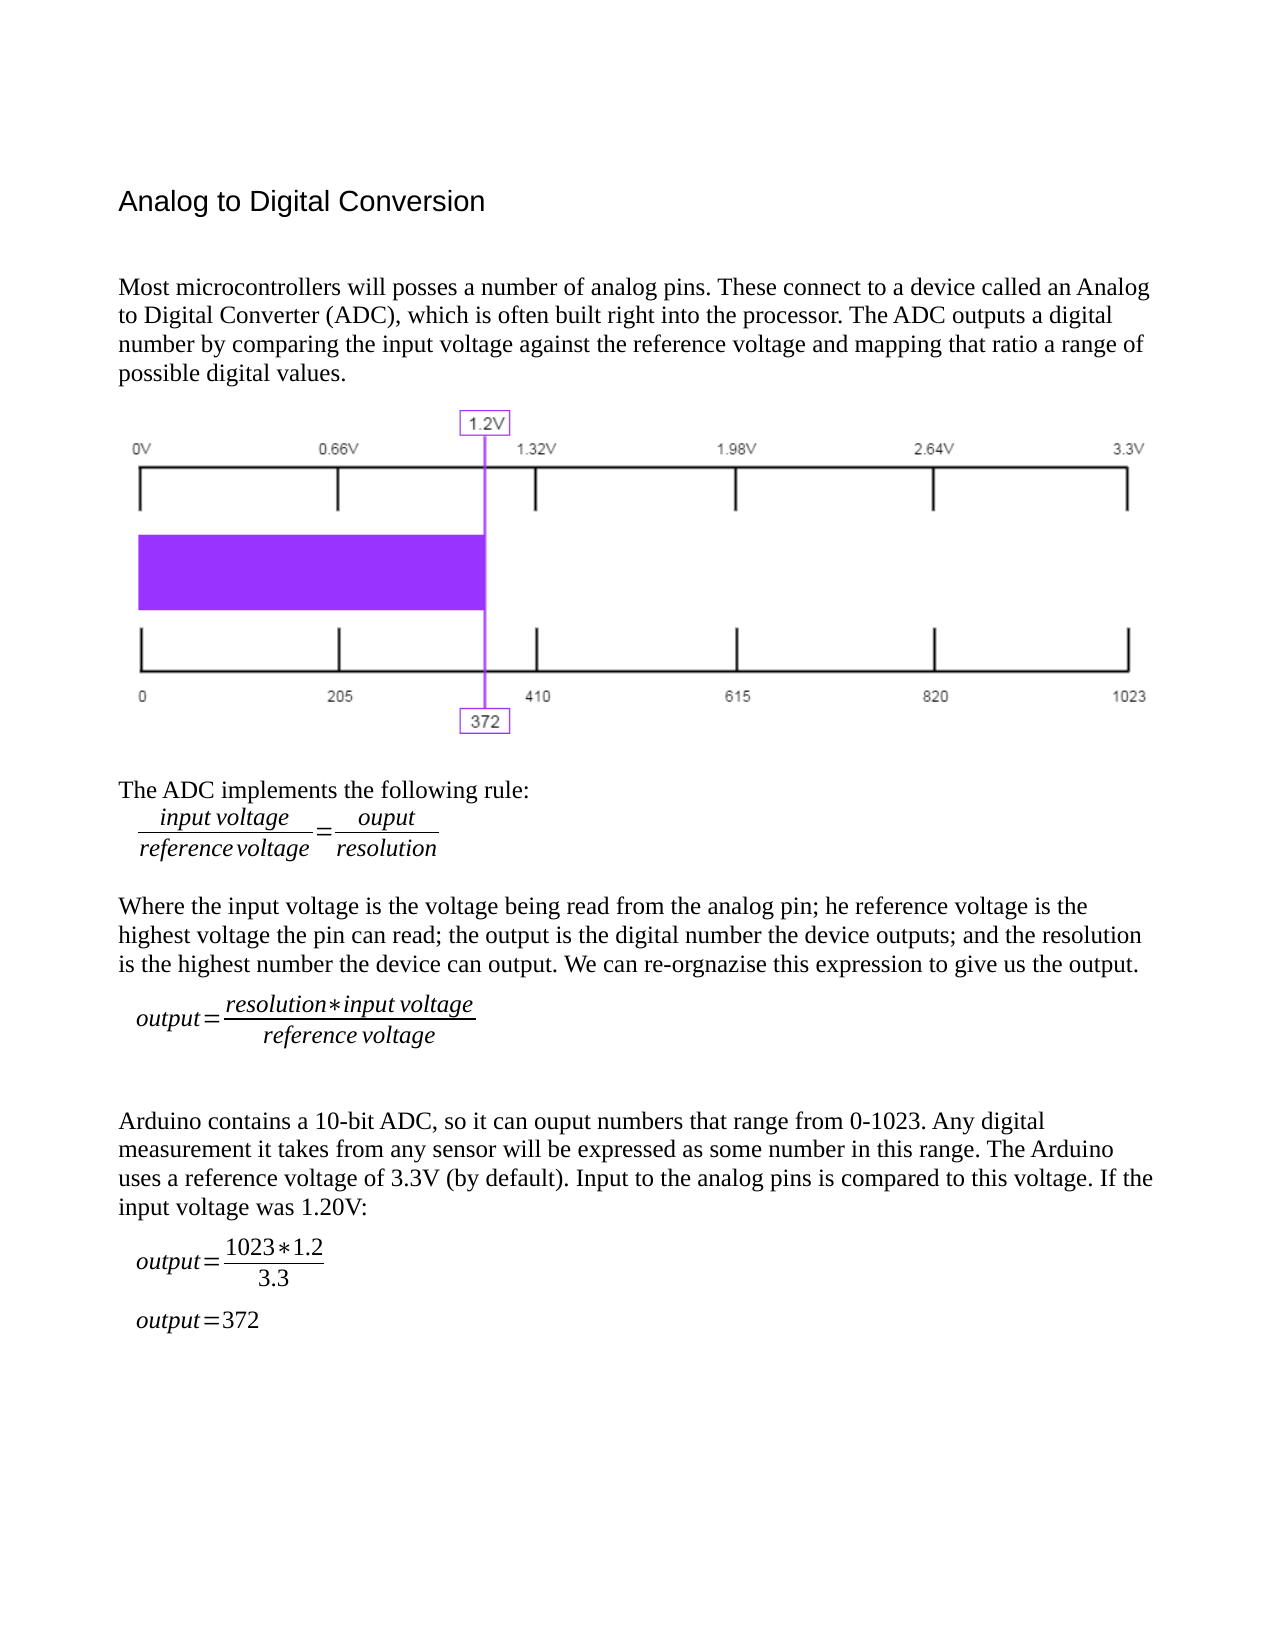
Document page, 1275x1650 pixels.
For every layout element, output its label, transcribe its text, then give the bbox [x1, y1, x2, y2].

text Most microcontrollers will posses a number of analog pins. These connect to a device called an Analog to Digital Converter (ADC), which is often built right into the processor. The ADC outputs a digital number by comparing the input voltage against the reference voltage and mapping that ratio a range of possible digital values. [118, 272, 1157, 387]
text The ADC implements the following rule: Where the input voltage is the voltage being read from the analog pin; he reference voltage is the highest voltage the pin can read; the output is the digital number the device outputs; and the resolution is the highest number the device can output. We can re-orgnazise this expression to give us the output. [118, 775, 1157, 978]
text Arduino contains a 10-bit ADC, so it can ouput numbers that range from 0-1023. Any digital measurement it takes from any sensor will be expressed as some number in this range. The Arduino uses a reference voltage of 3.3V (by default). Input to the analog pins is compared to this voltage. If the input voltage was 1.20V: [118, 1106, 1157, 1221]
subtitle Analog to Digital Conversion [118, 184, 1157, 218]
